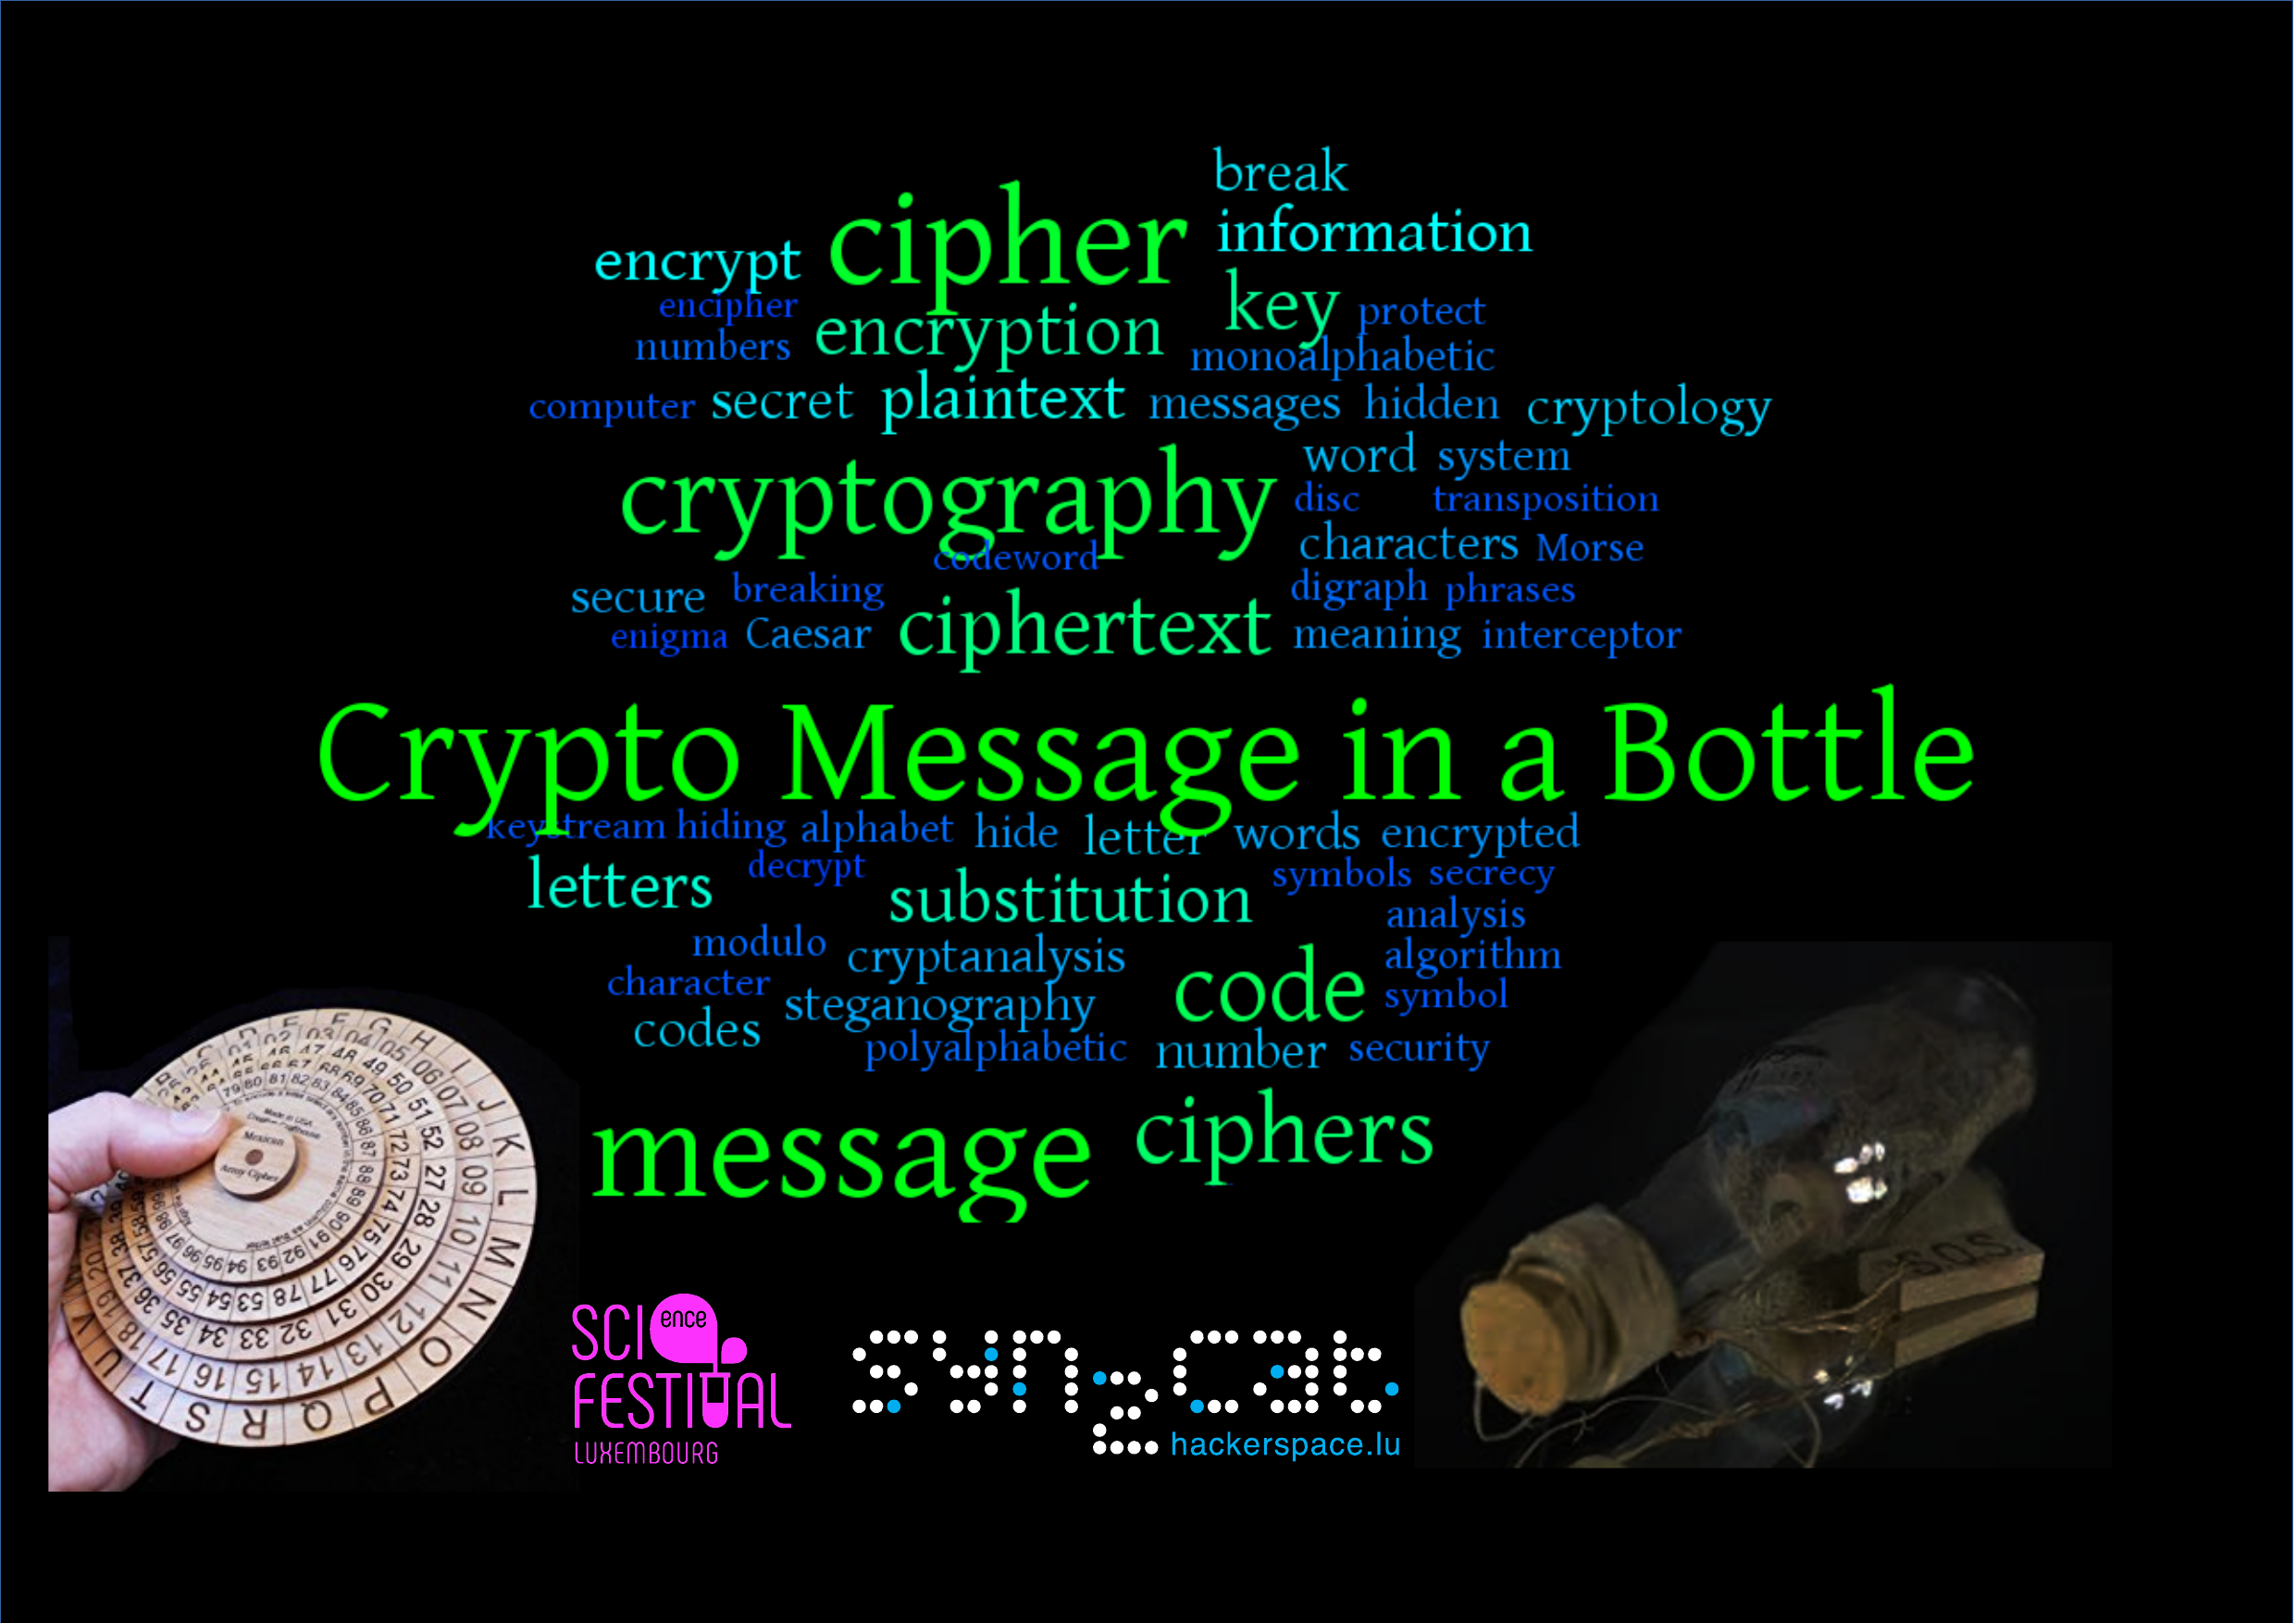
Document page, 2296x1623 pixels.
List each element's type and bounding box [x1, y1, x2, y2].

picture [48, 109, 2247, 1492]
